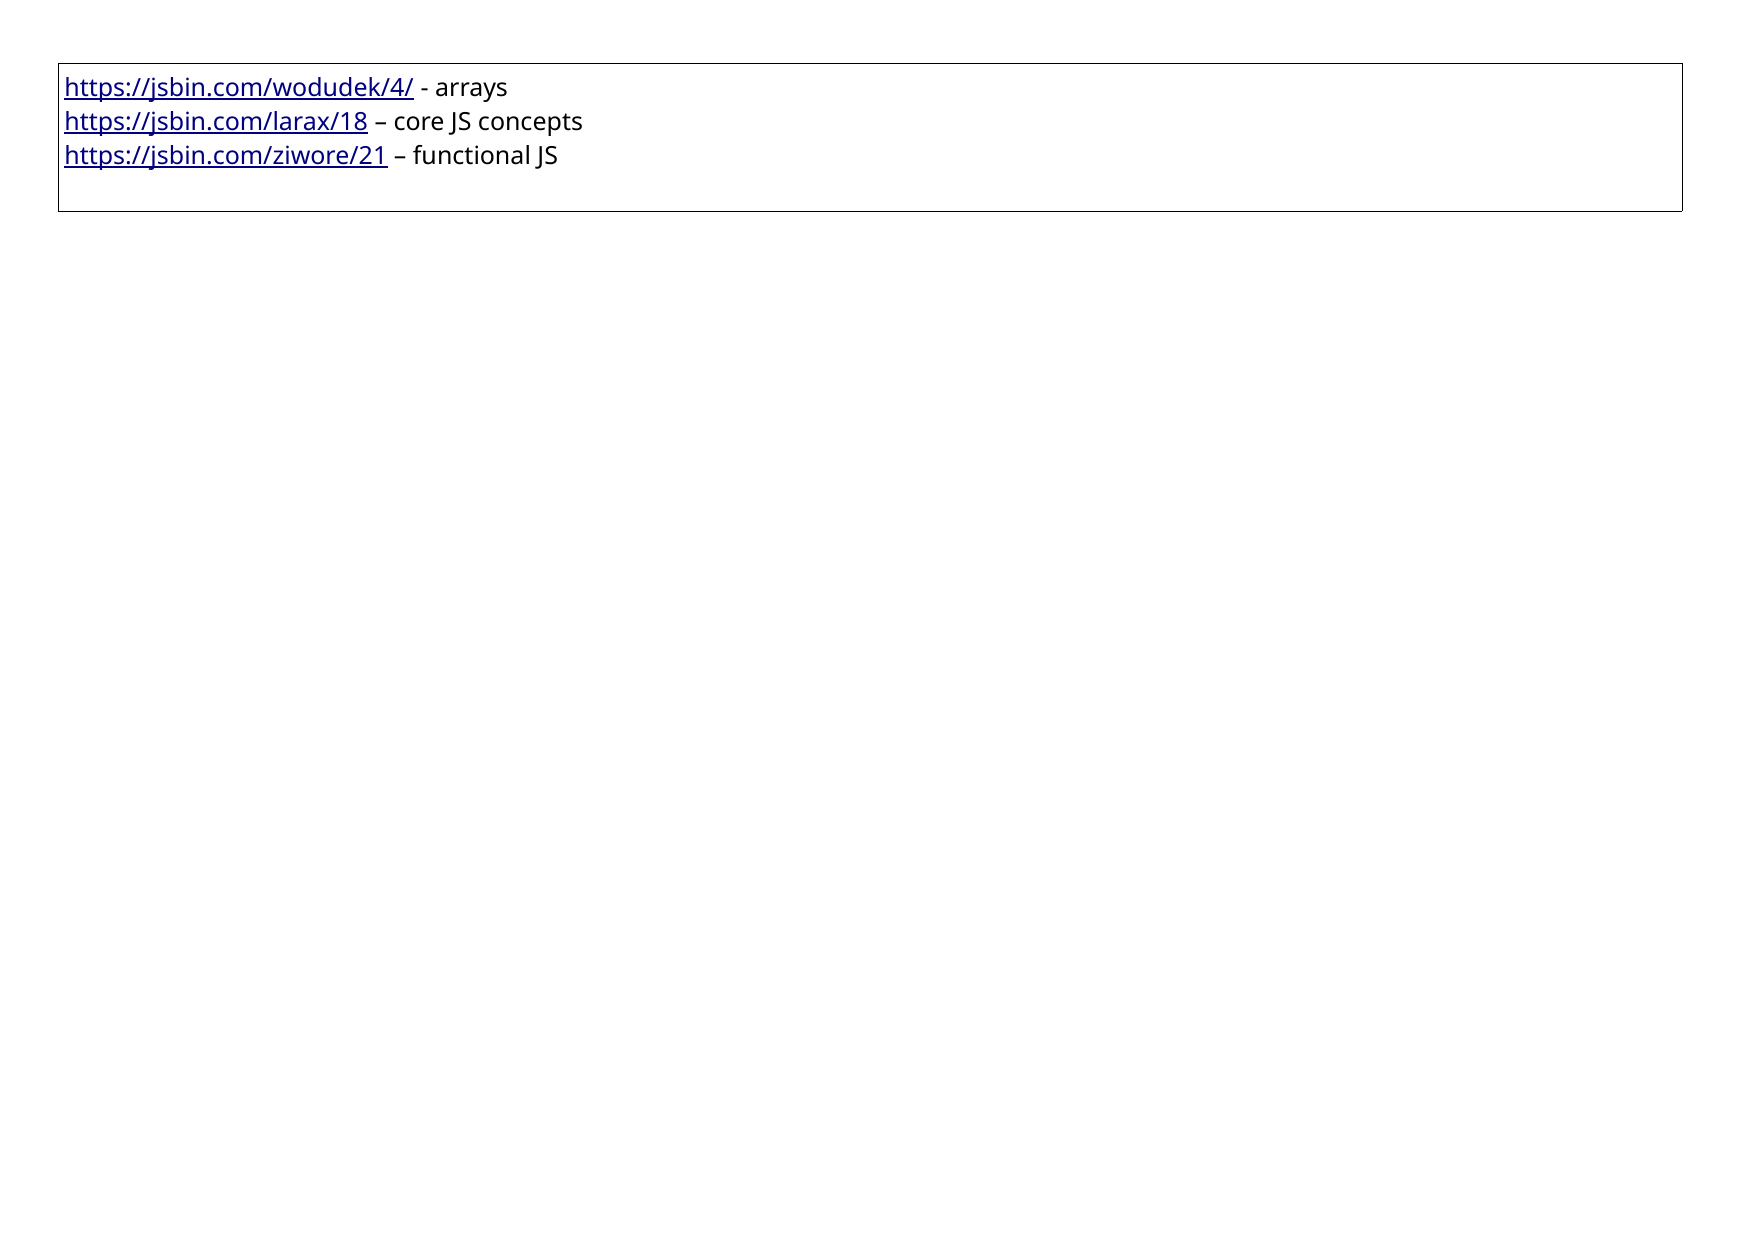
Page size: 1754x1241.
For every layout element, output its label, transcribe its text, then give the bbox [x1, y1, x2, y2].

table_cell https://jsbin.com/wodudek/4/ - arrays https://jsbin.com/larax/18 – core JS concepts https://jsbin.com/ziwore/21 – functional JS [59, 64, 1682, 211]
